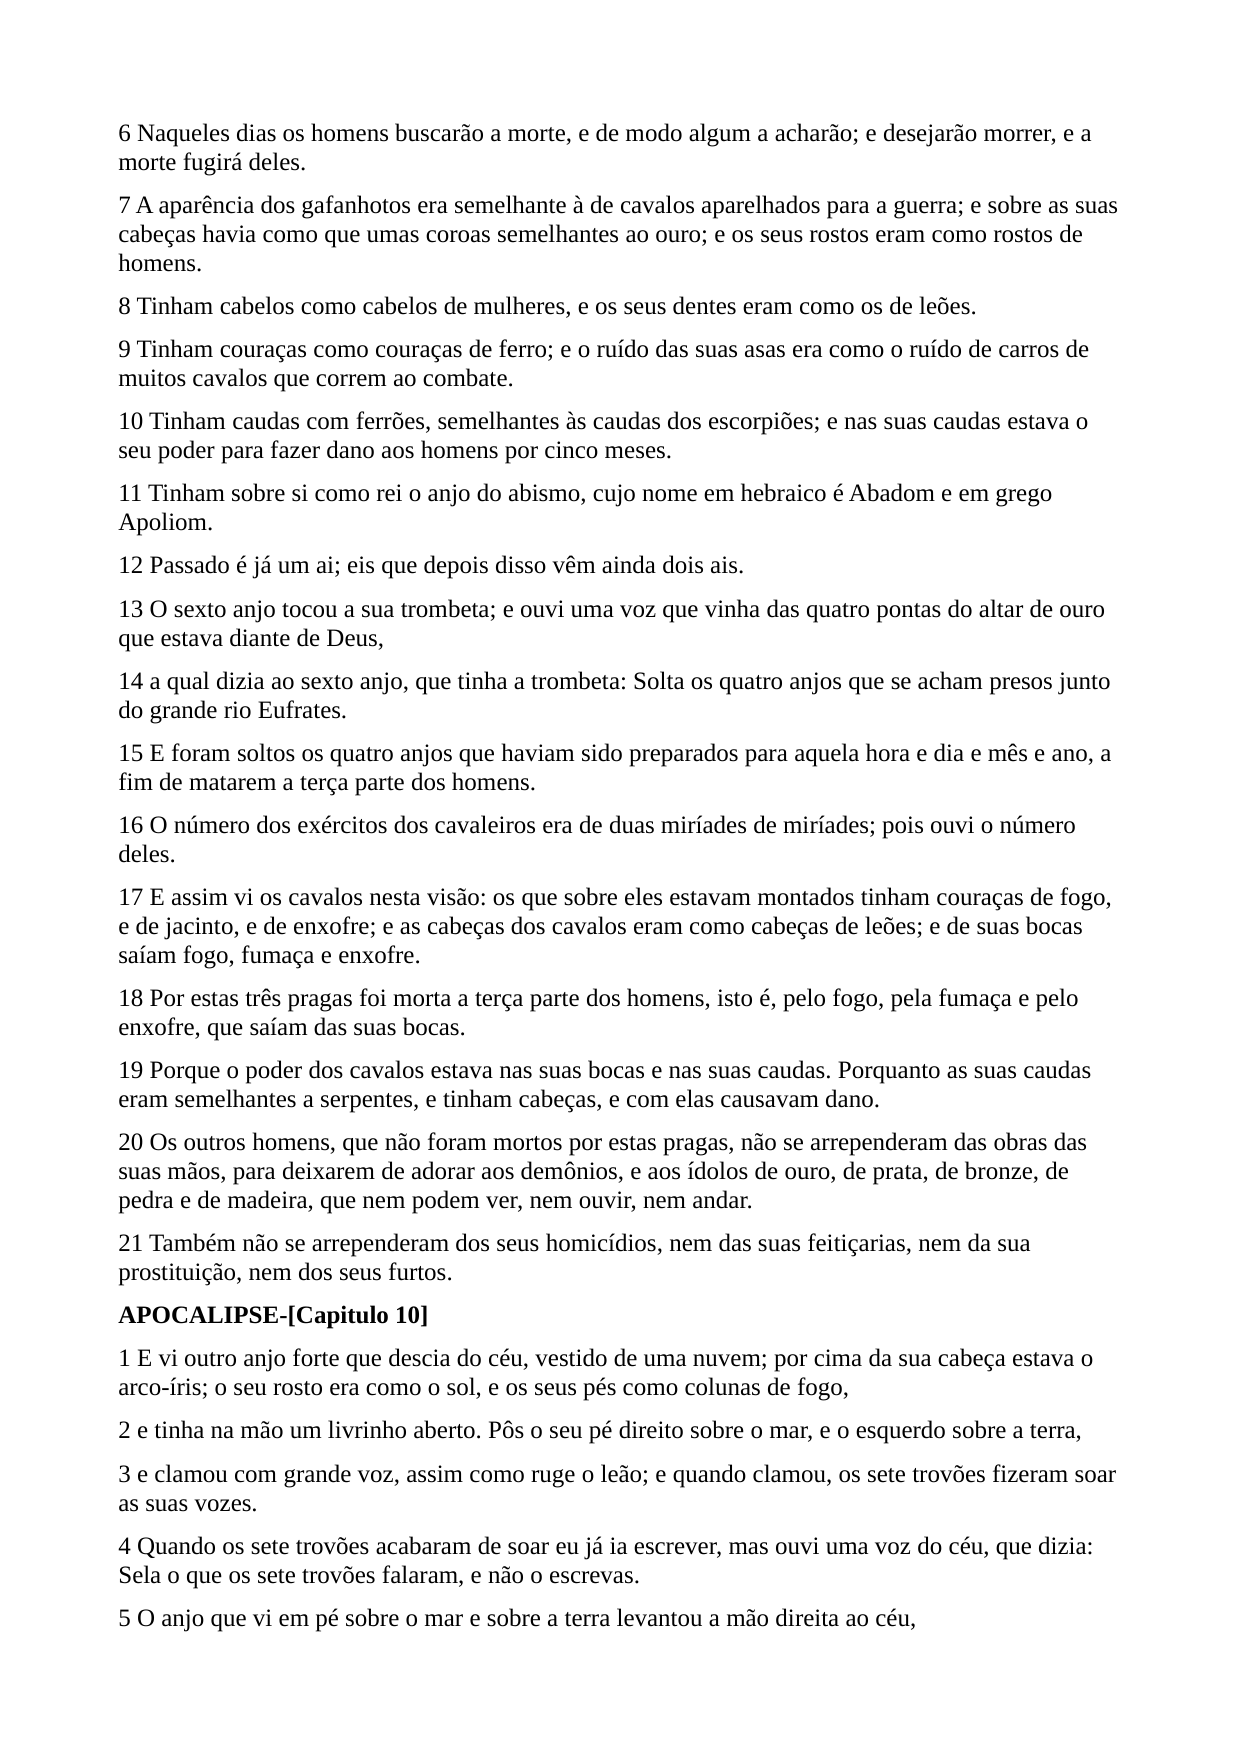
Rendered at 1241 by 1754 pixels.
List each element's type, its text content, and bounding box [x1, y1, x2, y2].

text 12 Passado é já um ai; eis que depois disso vêm ainda dois ais. [118, 551, 1122, 579]
text 14 a qual dizia ao sexto anjo, que tinha a trombeta: Solta os quatro anjos que se acham presos junto do grande rio Eufrates. [118, 666, 1122, 723]
text 20 Os outros homens, que não foram mortos por estas pragas, não se arrependeram das obras das suas mãos, para deixarem de adorar aos demônios, e aos ídolos de ouro, de prata, de bronze, de pedra e de madeira, que nem podem ver, nem ouvir, nem andar. [118, 1127, 1122, 1213]
text 21 Também não se arrependeram dos seus homicídios, nem das suas feitiçarias, nem da sua prostituição, nem dos seus furtos. [118, 1228, 1122, 1286]
text 1 E vi outro anjo forte que descia do céu, vestido de uma nuvem; por cima da sua cabeça estava o arco-íris; o seu rosto era como o sol, e os seus pés como colunas de fogo, [118, 1343, 1122, 1401]
text 4 Quando os sete trovões acabaram de soar eu já ia escrever, mas ouvi uma voz do céu, que dizia: Sela o que os sete trovões falaram, e não o escrevas. [118, 1531, 1122, 1588]
text 9 Tinham couraças como couraças de ferro; e o ruído das suas asas era como o ruído de carros de muitos cavalos que correm ao combate. [118, 334, 1122, 392]
text 8 Tinham cabelos como cabelos de mulheres, e os seus dentes eram como os de leões. [118, 291, 1122, 320]
text 7 A aparência dos gafanhotos era semelhante à de cavalos aparelhados para a guerra; e sobre as suas cabeças havia como que umas coroas semelhantes ao ouro; e os seus rostos eram como rostos de homens. [118, 190, 1122, 276]
text 10 Tinham caudas com ferrões, semelhantes às caudas dos escorpiões; e nas suas caudas estava o seu poder para fazer dano aos homens por cinco meses. [118, 406, 1122, 464]
text 19 Porque o poder dos cavalos estava nas suas bocas e nas suas caudas. Porquanto as suas caudas eram semelhantes a serpentes, e tinham cabeças, e com elas causavam dano. [118, 1055, 1122, 1113]
text 6 Naqueles dias os homens buscarão a morte, e de modo algum a acharão; e desejarão morrer, e a morte fugirá deles. [118, 118, 1122, 176]
text 13 O sexto anjo tocou a sua trombeta; e ouvi uma voz que vinha das quatro pontas do altar de ouro que estava diante de Deus, [118, 594, 1122, 651]
text APOCALIPSE-[Capitulo 10] [118, 1300, 1122, 1329]
text 2 e tinha na mão um livrinho aberto. Pôs o seu pé direito sobre o mar, e o esquerdo sobre a terra, [118, 1416, 1122, 1444]
text 18 Por estas três pragas foi morta a terça parte dos homens, isto é, pelo fogo, pela fumaça e pelo enxofre, que saíam das suas bocas. [118, 983, 1122, 1041]
text 11 Tinham sobre si como rei o anjo do abismo, cujo nome em hebraico é Abadom e em grego Apoliom. [118, 478, 1122, 536]
text 15 E foram soltos os quatro anjos que haviam sido preparados para aquela hora e dia e mês e ano, a fim de matarem a terça parte dos homens. [118, 738, 1122, 796]
text 16 O número dos exércitos dos cavaleiros era de duas miríades de miríades; pois ouvi o número deles. [118, 810, 1122, 868]
text 3 e clamou com grande voz, assim como ruge o leão; e quando clamou, os sete trovões fizeram soar as suas vozes. [118, 1459, 1122, 1516]
text 17 E assim vi os cavalos nesta visão: os que sobre eles estavam montados tinham couraças de fogo, e de jacinto, e de enxofre; e as cabeças dos cavalos eram como cabeças de leões; e de suas bocas saíam fogo, fumaça e enxofre. [118, 882, 1122, 968]
text 5 O anjo que vi em pé sobre o mar e sobre a terra levantou a mão direita ao céu, [118, 1603, 1122, 1632]
